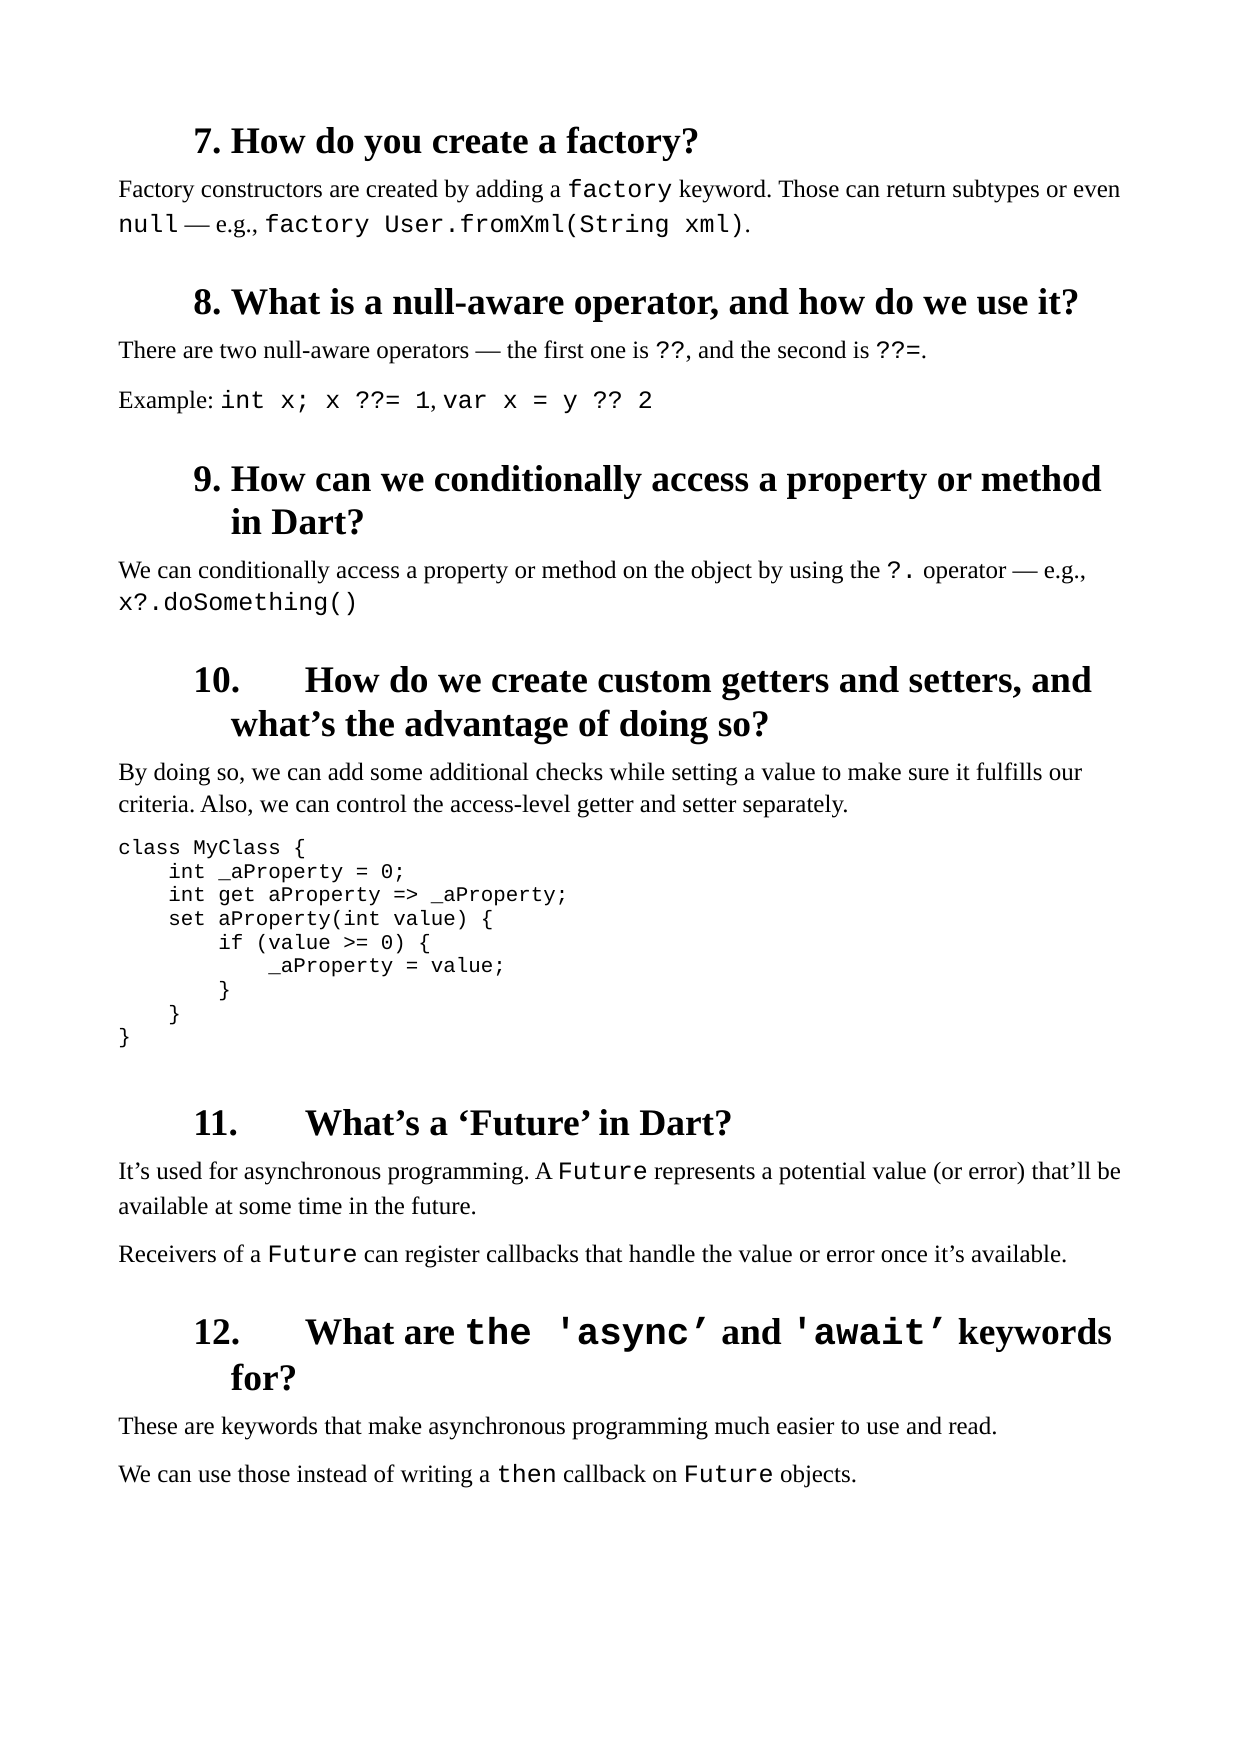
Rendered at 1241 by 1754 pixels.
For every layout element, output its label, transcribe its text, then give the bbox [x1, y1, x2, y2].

text } [118, 1003, 1122, 1026]
subtitle How can we conditionally access a property or method in Dart? [193, 456, 1122, 542]
text Receivers of a Future can register callbacks that handle the value or error once it’s available. [118, 1239, 1122, 1269]
text _aProperty = value; [118, 955, 1122, 979]
subtitle What are the 'async’ and 'await’ keywords for? [193, 1309, 1122, 1399]
text By doing so, we can add some additional checks while setting a value to make sure it fulfills our criteria. Also, we can control the access-level getter and setter separately. [118, 757, 1122, 818]
text int _aProperty = 0; [118, 861, 1122, 884]
text These are keywords that make asynchronous programming much easier to use and read. [118, 1411, 1122, 1440]
text We can use those instead of writing a then callback on Future objects. [118, 1459, 1122, 1490]
text set aProperty(int value) { [118, 908, 1122, 932]
text There are two null-aware operators — the first one is ??, and the second is ??=. [118, 335, 1122, 366]
text It’s used for asynchronous programming. A Future represents a potential value (or error) that’ll be available at some time in the future. [118, 1156, 1122, 1220]
text class MyClass { [118, 837, 1122, 861]
subtitle How do we create custom getters and setters, and what’s the advantage of doing so? [193, 658, 1122, 744]
text Example: int x; x ??= 1, var x = y ?? 2 [118, 385, 1122, 416]
text if (value >= 0) { [118, 932, 1122, 955]
text } [118, 1026, 1122, 1050]
text We can conditionally access a property or method on the object by using the ?. operator — e.g., x?.doSomething() [118, 555, 1122, 618]
text } [118, 979, 1122, 1003]
text Factory constructors are created by adding a factory keyword. Those can return subtypes or even null — e.g., factory User.fromXml(String xml). [118, 174, 1122, 240]
subtitle What is a null-aware operator, and how do we use it? [193, 280, 1122, 323]
subtitle How do you create a factory? [193, 118, 1122, 161]
subtitle What’s a ‘Future’ in Dart? [193, 1100, 1122, 1143]
text int get aProperty => _aProperty; [118, 884, 1122, 908]
